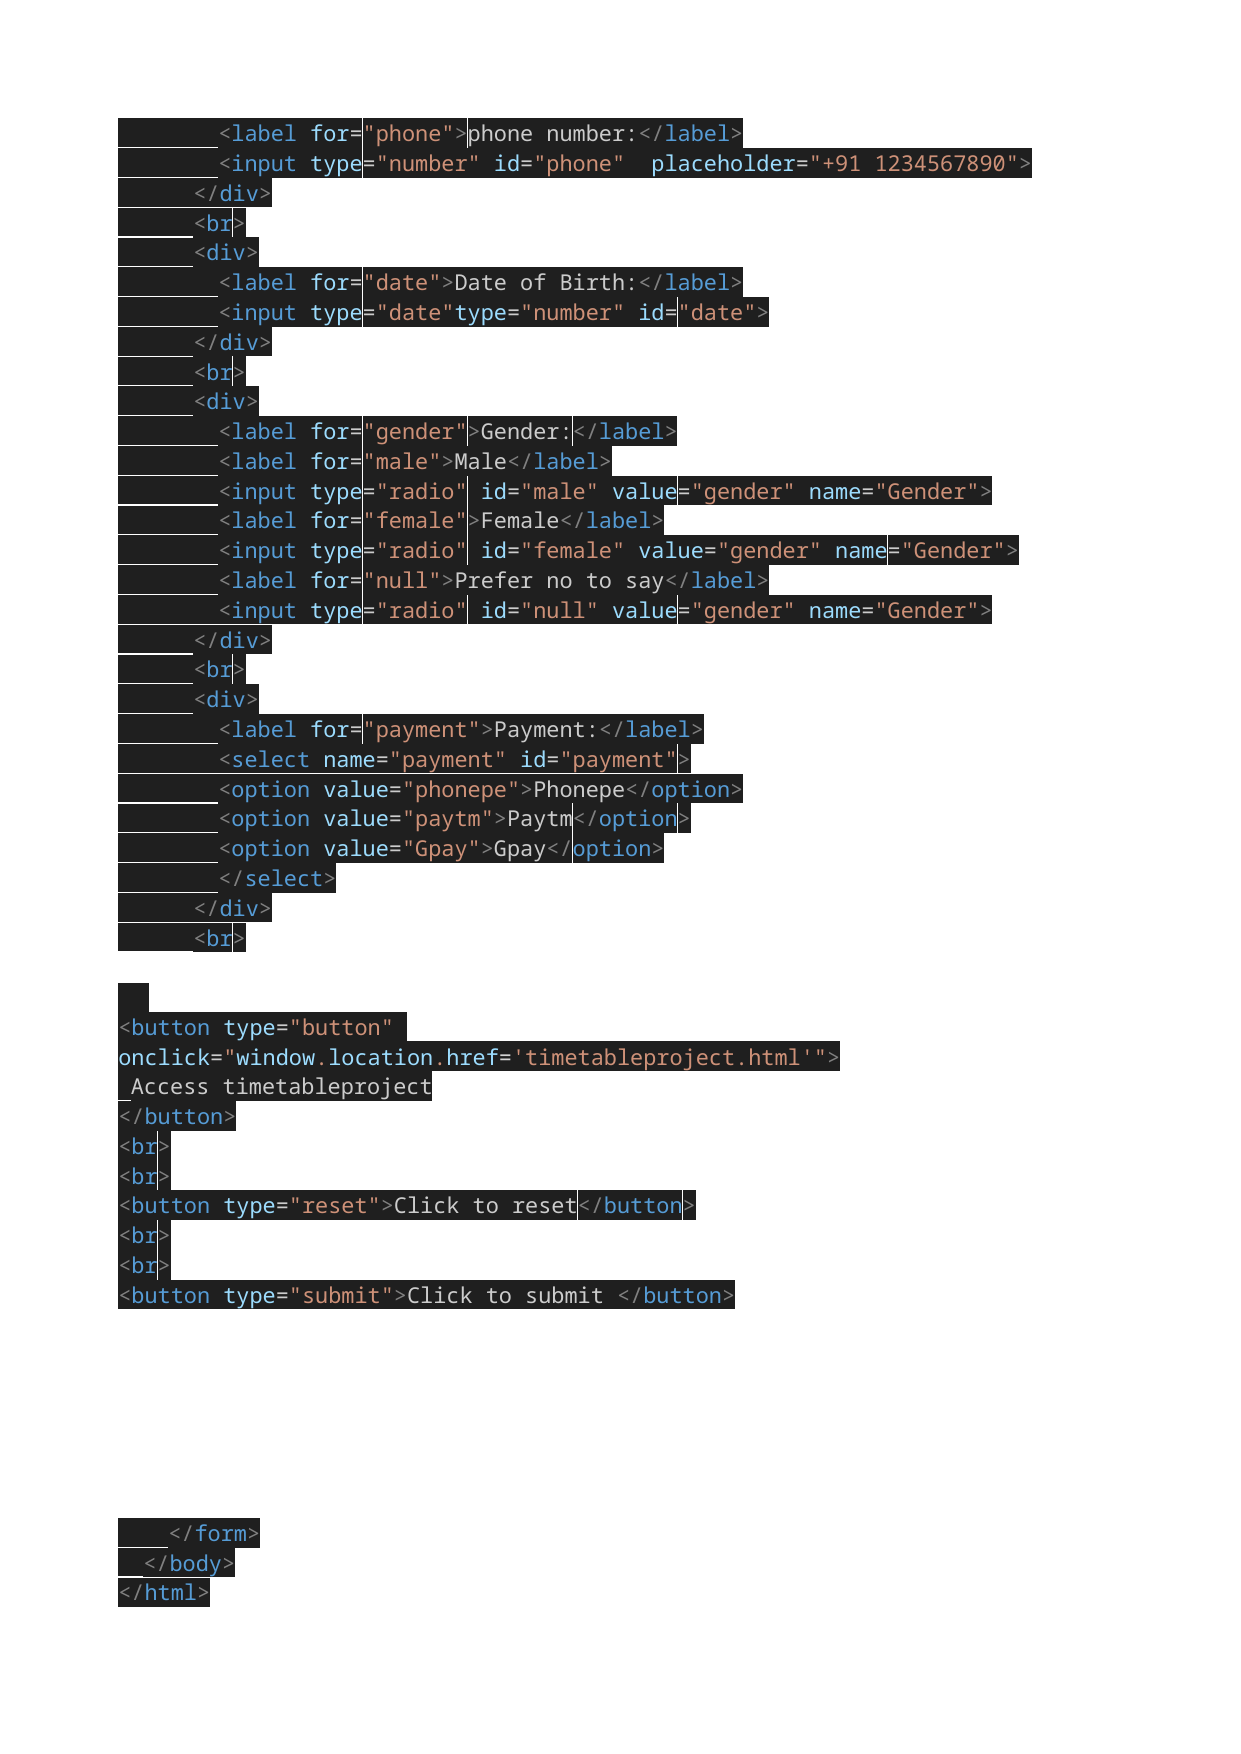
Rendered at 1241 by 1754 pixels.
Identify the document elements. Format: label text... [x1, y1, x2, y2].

text <select name="payment" id="payment"> [118, 744, 1122, 773]
text <input type="radio" id="null" value="gender" name="Gender"> [118, 595, 1122, 624]
text <label for="payment">Payment:</label> [118, 714, 1122, 744]
text <br> [118, 1250, 1122, 1280]
text <option value="Gpay">Gpay</option> [118, 833, 1122, 863]
text <br> [118, 356, 1122, 386]
text <br> [118, 1131, 1122, 1161]
text </button> [118, 1101, 1122, 1131]
text </html> [118, 1577, 1122, 1607]
text <button type="submit">Click to submit </button> [118, 1280, 1122, 1309]
text <input type="number" id="phone" placeholder="+91 1234567890"> [118, 148, 1122, 178]
text <br> [118, 654, 1122, 684]
text <br> [118, 1161, 1122, 1190]
text <label for="gender">Gender:</label> [118, 416, 1122, 446]
text <div> [118, 386, 1122, 416]
text <br> [118, 207, 1122, 237]
text </div> [118, 893, 1122, 922]
text <input type="radio" id="female" value="gender" name="Gender"> [118, 535, 1122, 565]
text <option value="phonepe">Phonepe</option> [118, 773, 1122, 803]
text <button type="button" onclick="window.location.href='timetableproject.html'"> [118, 1012, 1122, 1071]
text </select> [118, 863, 1122, 893]
text <option value="paytm">Paytm</option> [118, 803, 1122, 833]
text <label for="male">Male</label> [118, 446, 1122, 476]
text <div> [118, 684, 1122, 714]
text <br> [118, 1220, 1122, 1250]
text <label for="phone">phone number:</label> [118, 118, 1122, 148]
text </body> [118, 1548, 1122, 1577]
text <input type="radio" id="male" value="gender" name="Gender"> [118, 476, 1122, 505]
text <br> [118, 922, 1122, 952]
text </form> [118, 1518, 1122, 1548]
text </div> [118, 178, 1122, 207]
text <div> [118, 237, 1122, 267]
text </div> [118, 327, 1122, 356]
text <input type="date"type="number" id="date"> [118, 297, 1122, 327]
text Access timetableproject [118, 1071, 1122, 1101]
text </div> [118, 624, 1122, 654]
text <button type="reset">Click to reset</button> [118, 1190, 1122, 1220]
text <label for="date">Date of Birth:</label> [118, 267, 1122, 297]
text <label for="null">Prefer no to say</label> [118, 565, 1122, 595]
text <label for="female">Female</label> [118, 505, 1122, 535]
